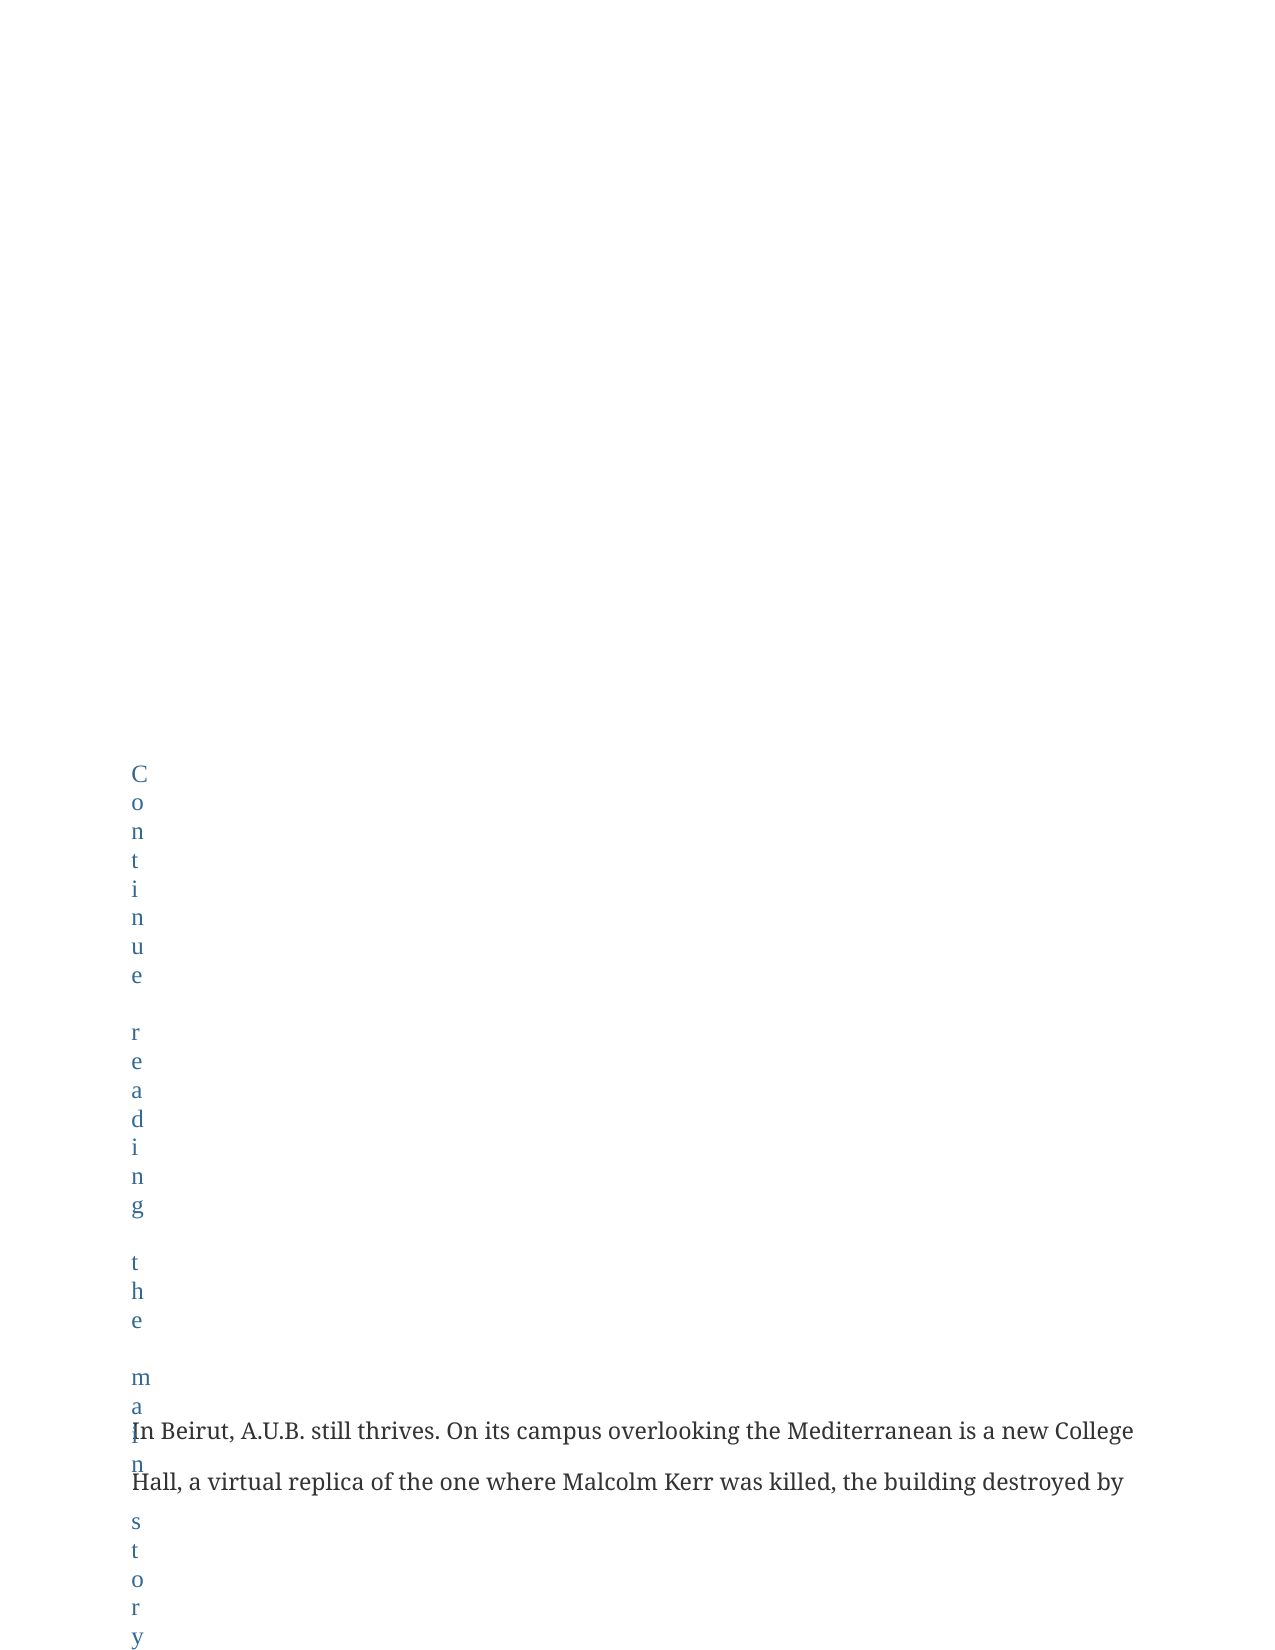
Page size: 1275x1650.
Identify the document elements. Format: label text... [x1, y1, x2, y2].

text In Beirut, A.U.B. still thrives. On its campus overlooking the Mediterranean is a new College Hall, a virtual replica of the one where Malcolm Kerr was killed, the building destroyed by [133, 1415, 1144, 1497]
